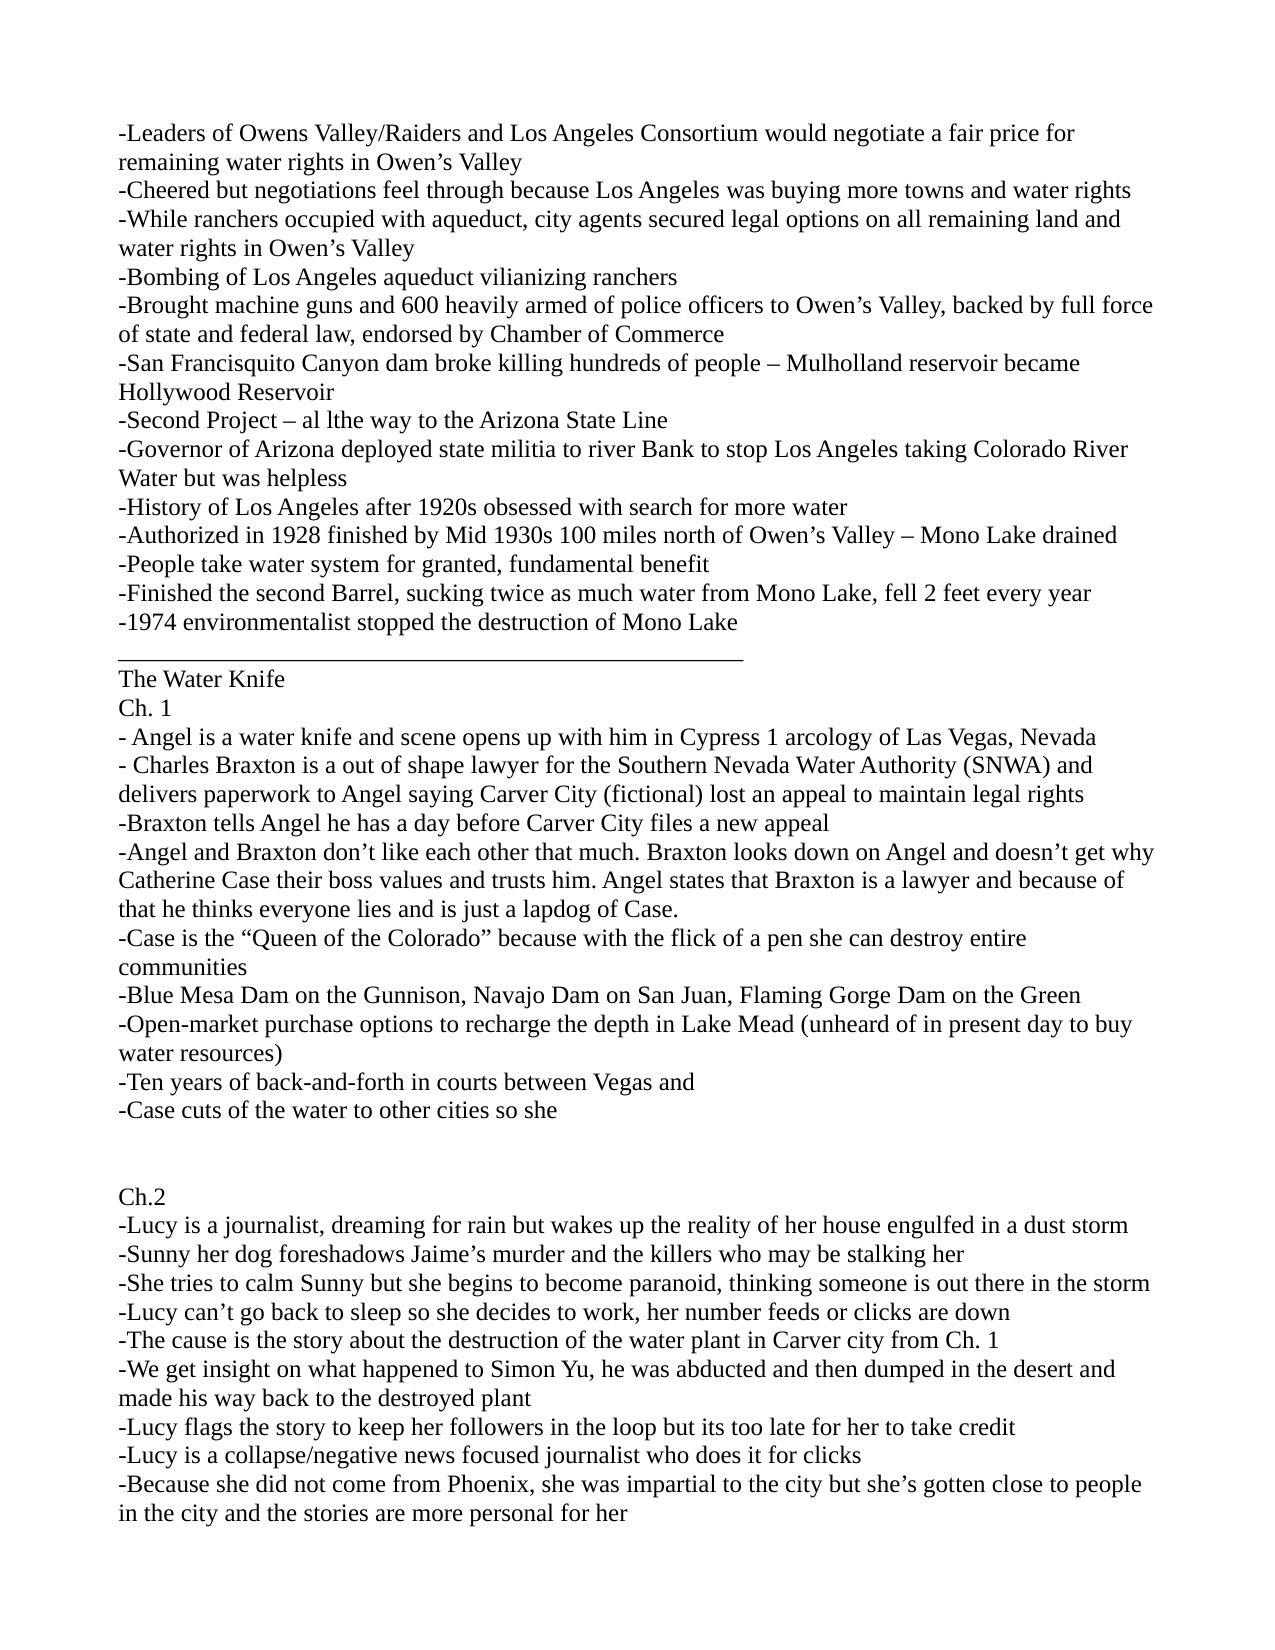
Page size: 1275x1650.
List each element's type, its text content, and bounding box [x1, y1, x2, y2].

text -Open-market purchase options to recharge the depth in Lake Mead (unheard of in present day to buy water resources) [118, 1009, 1157, 1067]
text - Angel is a water knife and scene opens up with him in Cypress 1 arcology of Las Vegas, Nevada [118, 722, 1157, 751]
text -Ten years of back-and-forth in courts between Vegas and [118, 1067, 1157, 1096]
text -Cheered but negotiations feel through because Los Angeles was buying more towns and water rights [118, 176, 1157, 204]
text -Braxton tells Angel he has a day before Carver City files a new appeal [118, 808, 1157, 837]
text -Leaders of Owens Valley/Raiders and Los Angeles Consortium would negotiate a fair price for remaining water rights in Owen’s Valley [118, 118, 1157, 176]
text -Sunny her dog foreshadows Jaime’s murder and the killers who may be stalking her [118, 1239, 1157, 1268]
text -Lucy is a collapse/negative news focused journalist who does it for clicks [118, 1441, 1157, 1469]
text -Blue Mesa Dam on the Gunnison, Navajo Dam on San Juan, Flaming Gorge Dam on the Green [118, 981, 1157, 1009]
text -History of Los Angeles after 1920s obsessed with search for more water [118, 492, 1157, 521]
text -Because she did not come from Phoenix, she was impartial to the city but she’s gotten close to people in the city and the stories are more personal for her [118, 1469, 1157, 1527]
text -Brought machine guns and 600 heavily armed of police officers to Owen’s Valley, backed by full force of state and federal law, endorsed by Chamber of Commerce [118, 291, 1157, 348]
text The Water Knife [118, 664, 1157, 693]
text -1974 environmentalist stopped the destruction of Mono Lake [118, 607, 1157, 636]
text -Authorized in 1928 finished by Mid 1930s 100 miles north of Owen’s Valley – Mono Lake drained [118, 521, 1157, 549]
text -While ranchers occupied with aqueduct, city agents secured legal options on all remaining land and water rights in Owen’s Valley [118, 204, 1157, 262]
text Ch. 1 [118, 693, 1157, 722]
text -Governor of Arizona deployed state militia to river Bank to stop Los Angeles taking Colorado River Water but was helpless [118, 434, 1157, 492]
text -Finished the second Barrel, sucking twice as much water from Mono Lake, fell 2 feet every year [118, 578, 1157, 607]
text -Lucy flags the story to keep her followers in the loop but its too late for her to take credit [118, 1412, 1157, 1441]
text -The cause is the story about the destruction of the water plant in Carver city from Ch. 1 [118, 1326, 1157, 1354]
text -San Francisquito Canyon dam broke killing hundreds of people – Mulholland reservoir became Hollywood Reservoir [118, 348, 1157, 406]
text __________________________________________________ [118, 636, 1157, 664]
text -Case cuts of the water to other cities so she [118, 1096, 1157, 1124]
text -Second Project – al lthe way to the Arizona State Line [118, 406, 1157, 434]
text -Lucy is a journalist, dreaming for rain but wakes up the reality of her house engulfed in a dust storm [118, 1211, 1157, 1239]
text -Case is the “Queen of the Colorado” because with the flick of a pen she can destroy entire communities [118, 923, 1157, 981]
text -She tries to calm Sunny but she begins to become paranoid, thinking someone is out there in the storm [118, 1268, 1157, 1297]
text -Bombing of Los Angeles aqueduct vilianizing ranchers [118, 262, 1157, 291]
text -People take water system for granted, fundamental benefit [118, 549, 1157, 578]
text Ch.2 [118, 1182, 1157, 1211]
text -We get insight on what happened to Simon Yu, he was abducted and then dumped in the desert and made his way back to the destroyed plant [118, 1354, 1157, 1412]
text -Lucy can’t go back to sleep so she decides to work, her number feeds or clicks are down [118, 1297, 1157, 1326]
text -Angel and Braxton don’t like each other that much. Braxton looks down on Angel and doesn’t get why Catherine Case their boss values and trusts him. Angel states that Braxton is a lawyer and because of that he thinks everyone lies and is just a lapdog of Case. [118, 837, 1157, 923]
text - Charles Braxton is a out of shape lawyer for the Southern Nevada Water Authority (SNWA) and delivers paperwork to Angel saying Carver City (fictional) lost an appeal to maintain legal rights [118, 751, 1157, 808]
